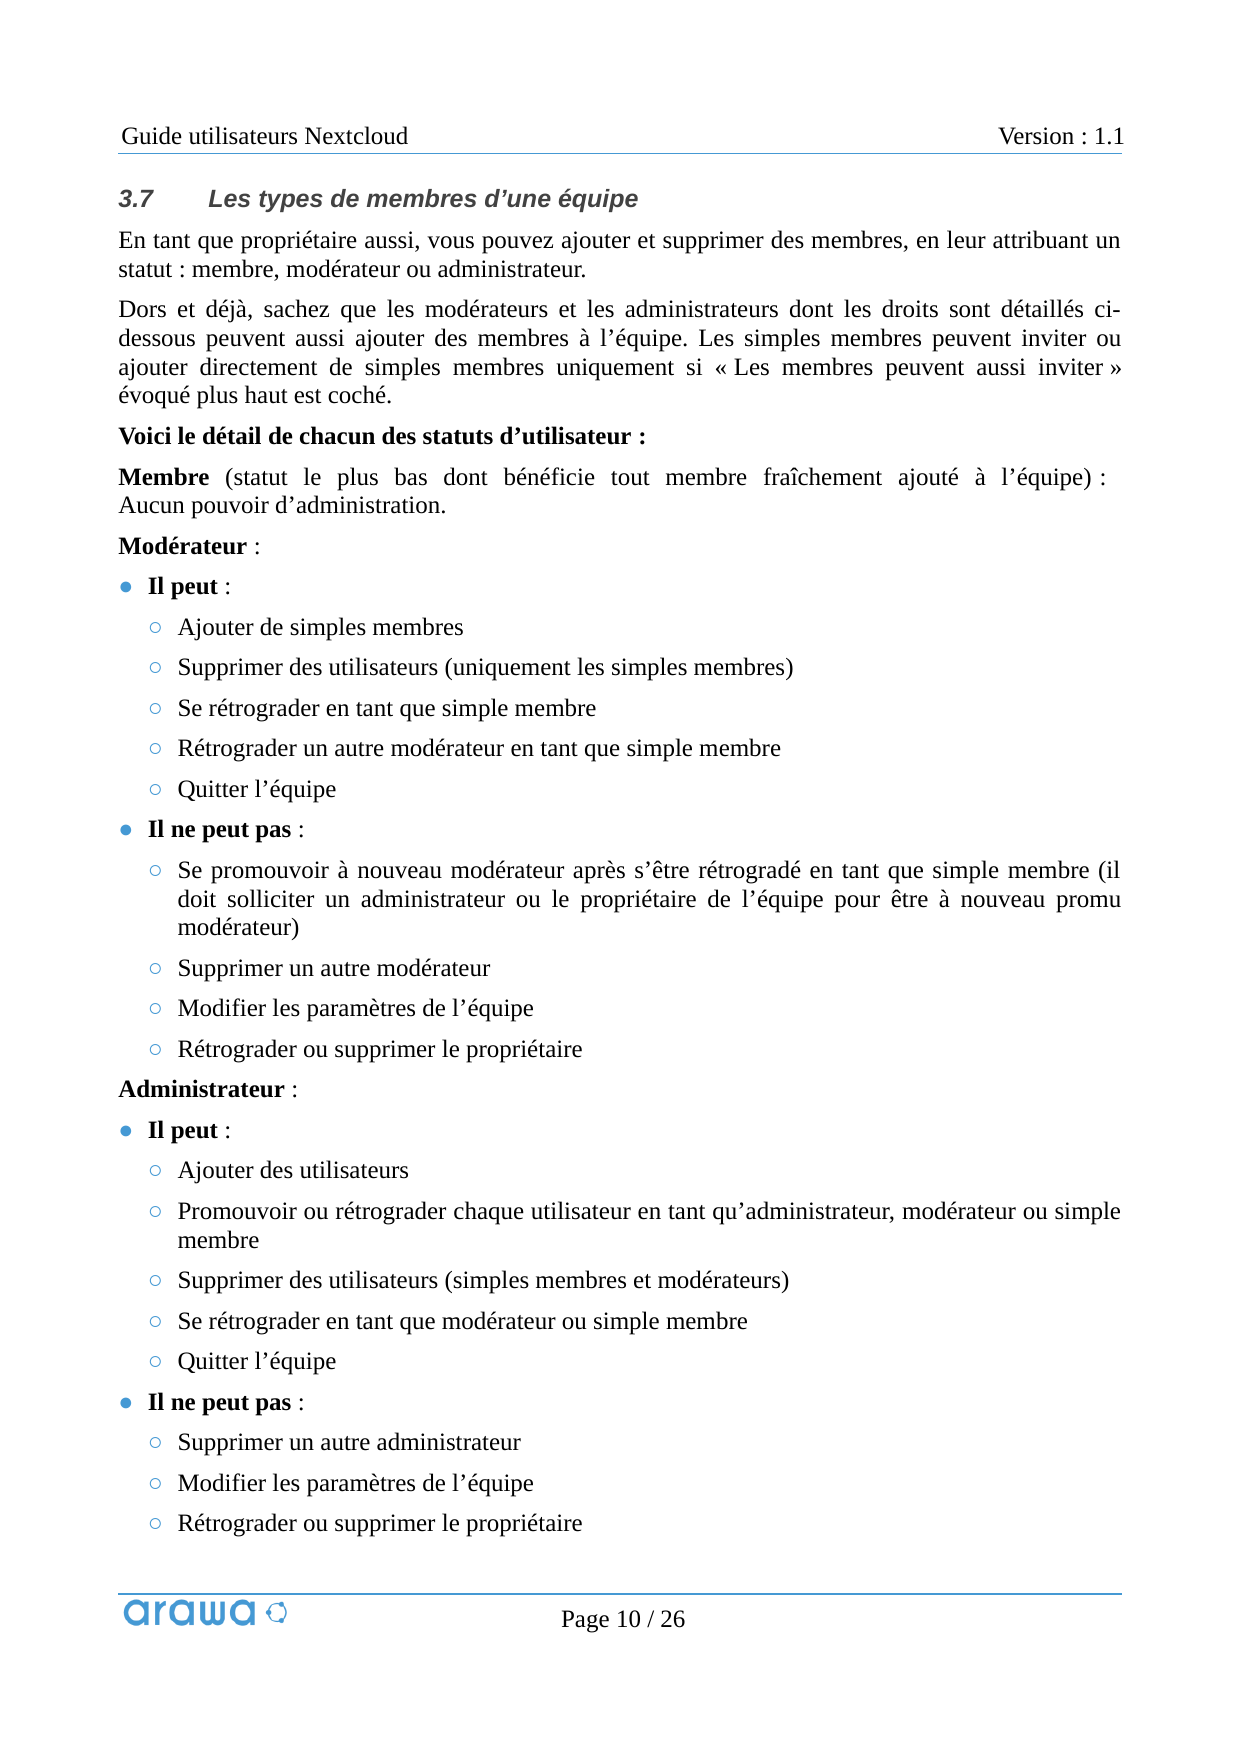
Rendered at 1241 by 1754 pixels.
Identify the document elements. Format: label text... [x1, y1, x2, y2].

list Rétrograder un autre modérateur en tant que simple membre [148, 733, 1122, 762]
list Il ne peut pas : [118, 1387, 1122, 1416]
text Administrateur : [118, 1074, 1122, 1103]
text Dors et déjà, sachez que les modérateurs et les administrateurs dont les droits sont détaillés ci-dessous peuvent aussi ajouter des membres à l’équipe. Les simples membres peuvent inviter ou ajouter directement de simples membres uniquement si « Les membres peuvent aussi inviter » évoqué plus haut est coché. [118, 294, 1122, 409]
text En tant que propriétaire aussi, vous pouvez ajouter et supprimer des membres, en leur attribuant un statut : membre, modérateur ou administrateur. [118, 225, 1122, 282]
list Supprimer un autre modérateur [148, 953, 1122, 982]
text Membre (statut le plus bas dont bénéficie tout membre fraîchement ajouté à l’équipe) : Aucun pouvoir d’administration. [118, 462, 1122, 519]
list Il peut : [118, 1115, 1122, 1144]
list Supprimer des utilisateurs (simples membres et modérateurs) [148, 1265, 1122, 1294]
list Rétrograder ou supprimer le propriétaire [148, 1034, 1122, 1063]
list Quitter l’équipe [148, 774, 1122, 803]
list Supprimer un autre administrateur [148, 1427, 1122, 1456]
list Supprimer des utilisateurs (uniquement les simples membres) [148, 652, 1122, 681]
list Se rétrograder en tant que simple membre [148, 693, 1122, 722]
list Il ne peut pas : [118, 814, 1122, 843]
list Modifier les paramètres de l’équipe [148, 993, 1122, 1022]
list Il peut : [118, 571, 1122, 600]
text Modérateur : [118, 531, 1122, 559]
list Se promouvoir à nouveau modérateur après s’être rétrogradé en tant que simple membre (il doit solliciter un administrateur ou le propriétaire de l’équipe pour être à nouveau promu modérateur) [148, 855, 1122, 941]
list Modifier les paramètres de l’équipe [148, 1468, 1122, 1497]
list Ajouter de simples membres [148, 612, 1122, 641]
picture [121, 1597, 290, 1628]
list Ajouter des utilisateurs [148, 1156, 1122, 1184]
list Promouvoir ou rétrograder chaque utilisateur en tant qu’administrateur, modérateur ou simple membre [148, 1196, 1122, 1254]
list Quitter l’équipe [148, 1346, 1122, 1375]
list Se rétrograder en tant que modérateur ou simple membre [148, 1306, 1122, 1335]
text Voici le détail de chacun des statuts d’utilisateur : [118, 421, 1122, 450]
list Rétrograder ou supprimer le propriétaire [148, 1508, 1122, 1537]
subtitle Les types de membres d’une équipe [118, 184, 1122, 212]
